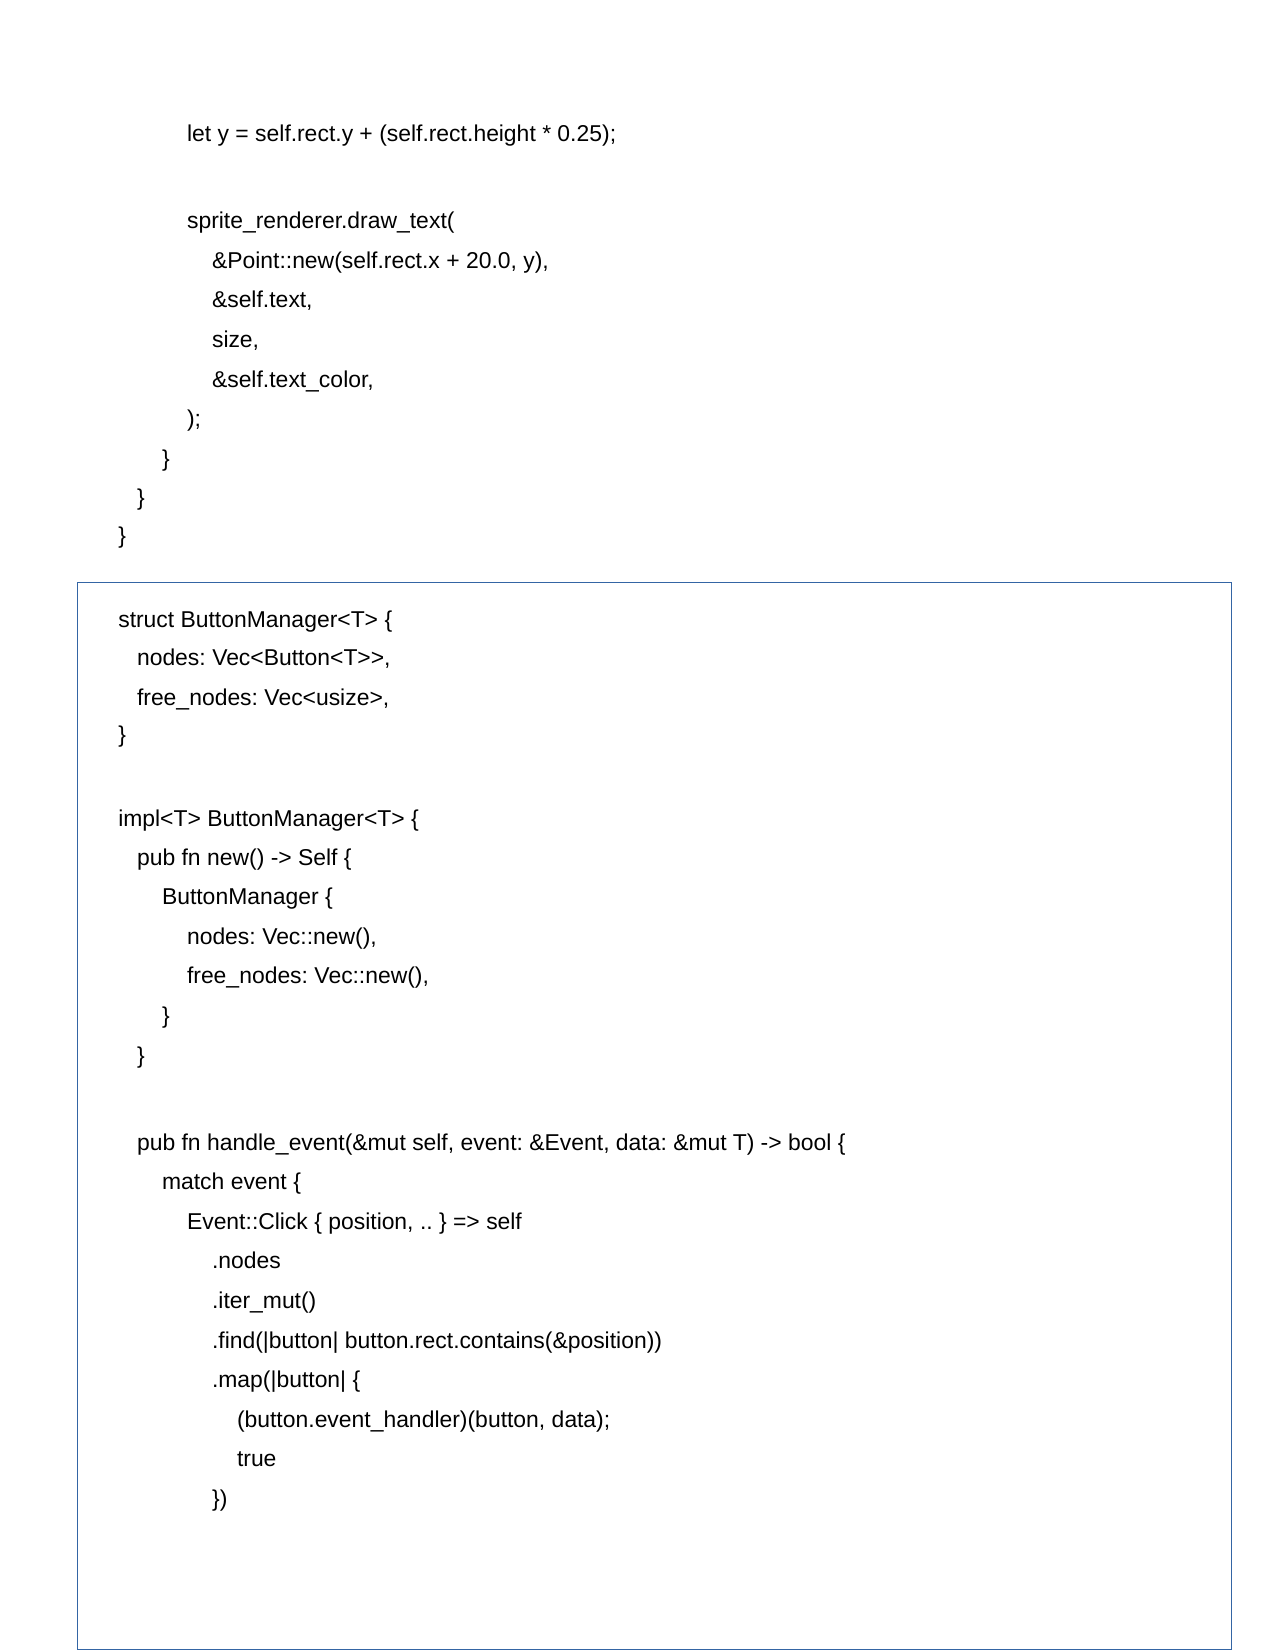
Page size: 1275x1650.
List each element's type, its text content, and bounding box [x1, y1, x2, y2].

text free_nodes: Vec::new(), [118, 961, 1157, 989]
text Event::Click { position, .. } => self [118, 1206, 1157, 1235]
text nodes: Vec<Button<T>>, [118, 642, 1157, 671]
text impl<T> ButtonManager<T> { [118, 805, 1157, 832]
text .map(|button| { [118, 1364, 1157, 1393]
text ); [118, 403, 1157, 432]
text &Point::new(self.rect.x + 20.0, y), [118, 245, 1157, 274]
text &self.text, [118, 284, 1157, 313]
text sprite_renderer.draw_text( [118, 205, 1157, 234]
text let y = self.rect.y + (self.rect.height * 0.25); [118, 118, 1157, 147]
text } [118, 1000, 1157, 1029]
text } [118, 482, 1157, 511]
text nodes: Vec::new(), [118, 921, 1157, 950]
text }) [118, 1483, 1157, 1512]
text .find(|button| button.rect.contains(&position)) [118, 1325, 1157, 1353]
text pub fn handle_event(&mut self, event: &Event, data: &mut T) -> bool { [118, 1127, 1157, 1156]
text } [118, 522, 1157, 548]
text true [118, 1443, 1157, 1472]
text ButtonManager { [118, 881, 1157, 910]
text .nodes [118, 1246, 1157, 1274]
text } [118, 721, 1157, 748]
text struct ButtonManager<T> { [118, 606, 1157, 632]
text pub fn new() -> Self { [118, 842, 1157, 871]
text } [118, 443, 1157, 472]
text &self.text_color, [118, 364, 1157, 392]
text } [118, 1040, 1157, 1068]
text free_nodes: Vec<usize>, [118, 682, 1157, 711]
text match event { [118, 1166, 1157, 1195]
text .iter_mut() [118, 1285, 1157, 1314]
text (button.event_handler)(button, data); [118, 1404, 1157, 1433]
text size, [118, 324, 1157, 353]
